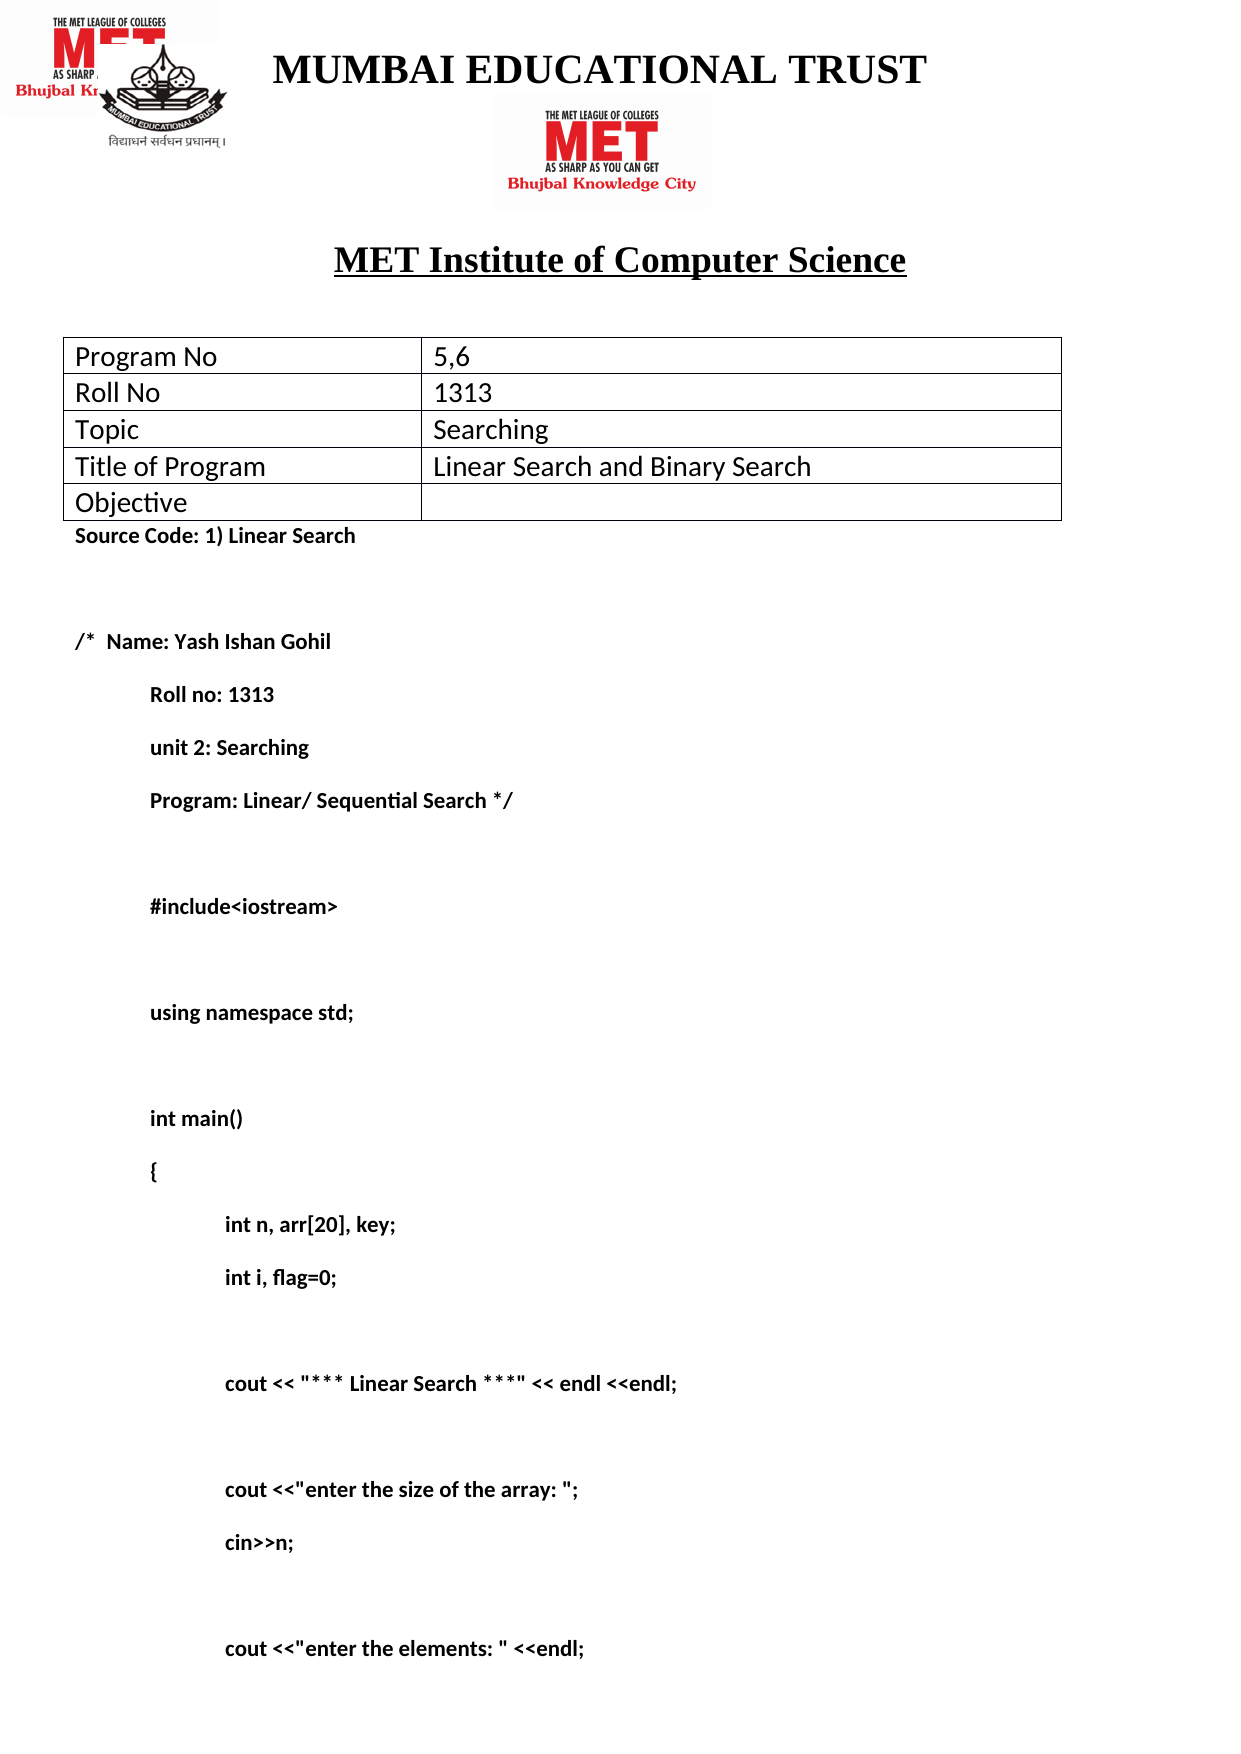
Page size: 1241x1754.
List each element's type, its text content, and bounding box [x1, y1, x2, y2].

text cin>>n; [75, 1528, 1165, 1556]
table_cell [422, 484, 1061, 520]
table_cell Title of Program [64, 448, 421, 483]
text int n, arr[20], key; [75, 1210, 1165, 1238]
table_cell 1313 [422, 374, 1061, 410]
text int i, flag=0; [75, 1263, 1165, 1291]
text Source Code: 1) Linear Search [75, 521, 1165, 549]
text #include<iostream> [75, 892, 1165, 920]
table_cell Objective [64, 484, 421, 520]
text Program: Linear/ Sequential Search */ [75, 786, 1165, 814]
text /* Name: Yash Ishan Gohil [75, 627, 1165, 655]
table_cell Roll No [64, 374, 421, 410]
table_cell Topic [64, 411, 421, 447]
table_header Program No [64, 338, 421, 373]
table_header 5,6 [422, 338, 1061, 373]
text int main() [75, 1104, 1165, 1132]
text using namespace std; [75, 998, 1165, 1026]
text cout <<"enter the size of the array: "; [75, 1475, 1165, 1503]
text cout << "*** Linear Search ***" << endl <<endl; [75, 1369, 1165, 1397]
text unit 2: Searching [75, 733, 1165, 761]
table_cell Searching [422, 411, 1061, 447]
picture [0, 0, 228, 148]
text { [75, 1157, 1165, 1185]
text cout <<"enter the elements: " <<endl; [75, 1634, 1165, 1662]
text Roll no: 1313 [75, 680, 1165, 708]
picture [492, 92, 712, 210]
table_cell Linear Search and Binary Search [422, 448, 1061, 483]
